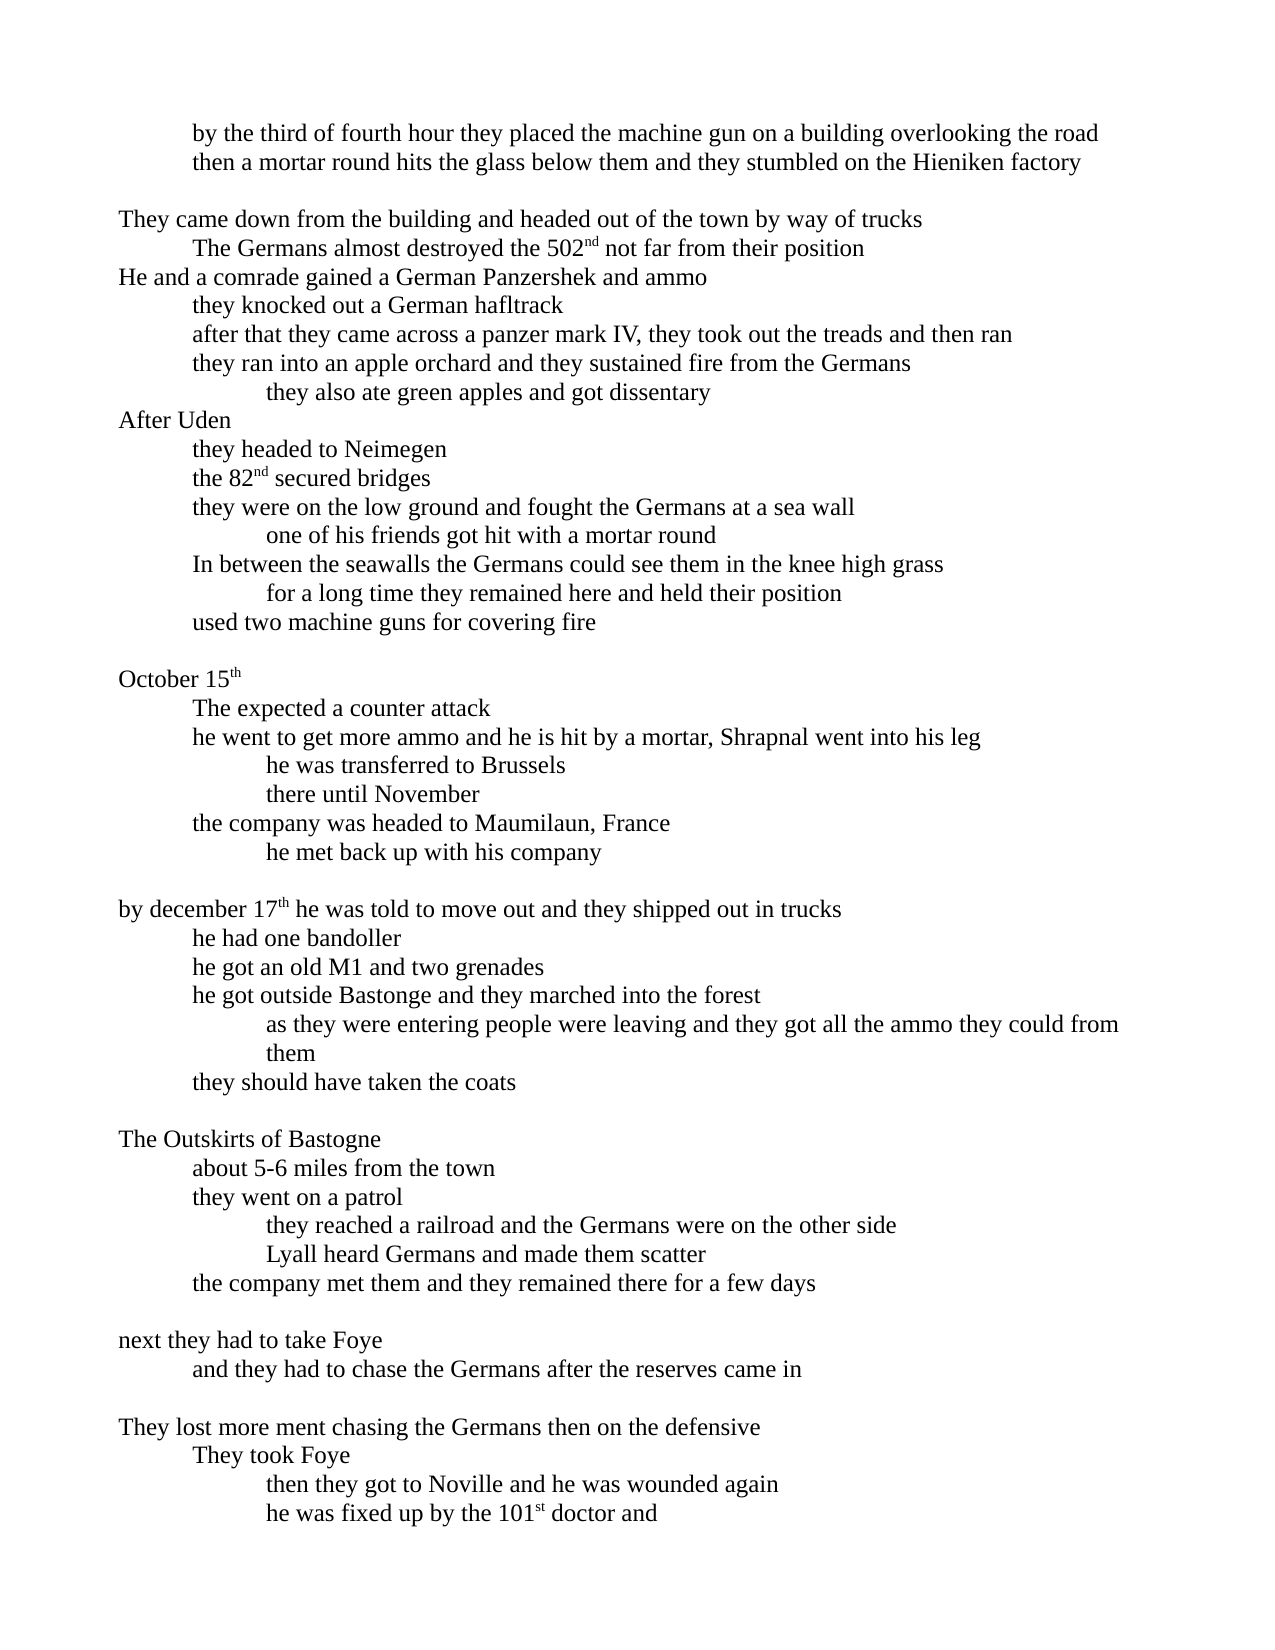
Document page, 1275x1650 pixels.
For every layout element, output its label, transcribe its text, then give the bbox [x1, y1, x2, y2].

text the 82nd secured bridges [118, 463, 1157, 492]
text The expected a counter attack [118, 693, 1157, 722]
text The Germans almost destroyed the 502nd not far from their position [118, 233, 1157, 262]
text They took Foye [118, 1441, 1157, 1469]
text one of his friends got hit with a mortar round [118, 521, 1157, 549]
text they headed to Neimegen [118, 434, 1157, 463]
text The Outskirts of Bastogne [118, 1124, 1157, 1153]
text they ran into an apple orchard and they sustained fire from the Germans [118, 348, 1157, 377]
text he was transferred to Brussels [118, 751, 1157, 779]
text he went to get more ammo and he is hit by a mortar, Shrapnal went into his leg [118, 722, 1157, 751]
text they reached a railroad and the Germans were on the other side [118, 1211, 1157, 1239]
text they should have taken the coats [118, 1067, 1157, 1096]
text then a mortar round hits the glass below them and they stumbled on the Hieniken factory [118, 147, 1157, 176]
text and they had to chase the Germans after the reserves came in [118, 1354, 1157, 1383]
text He and a comrade gained a German Panzershek and ammo [118, 262, 1157, 291]
text by the third of fourth hour they placed the machine gun on a building overlooking the road [118, 118, 1157, 147]
text After Uden [118, 406, 1157, 434]
text next they had to take Foye [118, 1326, 1157, 1354]
text about 5-6 miles from the town [118, 1153, 1157, 1182]
text after that they came across a panzer mark IV, they took out the treads and then ran [118, 319, 1157, 348]
text he had one bandoller [118, 923, 1157, 952]
text he got outside Bastonge and they marched into the forest [118, 981, 1157, 1009]
text They came down from the building and headed out of the town by way of trucks [118, 204, 1157, 233]
text used two machine guns for covering fire [118, 607, 1157, 636]
text he met back up with his company [118, 837, 1157, 866]
text there until November [118, 779, 1157, 808]
text they also ate green apples and got dissentary [118, 377, 1157, 406]
text they were on the low ground and fought the Germans at a sea wall [118, 492, 1157, 521]
text he got an old M1 and two grenades [118, 952, 1157, 981]
text They lost more ment chasing the Germans then on the defensive [118, 1412, 1157, 1441]
text by december 17th he was told to move out and they shipped out in trucks [118, 894, 1157, 923]
text Lyall heard Germans and made them scatter [118, 1239, 1157, 1268]
text they went on a patrol [118, 1182, 1157, 1211]
text the company was headed to Maumilaun, France [118, 808, 1157, 837]
text October 15th [118, 664, 1157, 693]
text the company met them and they remained there for a few days [118, 1268, 1157, 1297]
text he was fixed up by the 101st doctor and [118, 1498, 1157, 1527]
text they knocked out a German hafltrack [118, 291, 1157, 319]
text In between the seawalls the Germans could see them in the knee high grass [118, 549, 1157, 578]
text as they were entering people were leaving and they got all the ammo they could from them [118, 1009, 1157, 1067]
text then they got to Noville and he was wounded again [118, 1469, 1157, 1498]
text for a long time they remained here and held their position [118, 578, 1157, 607]
